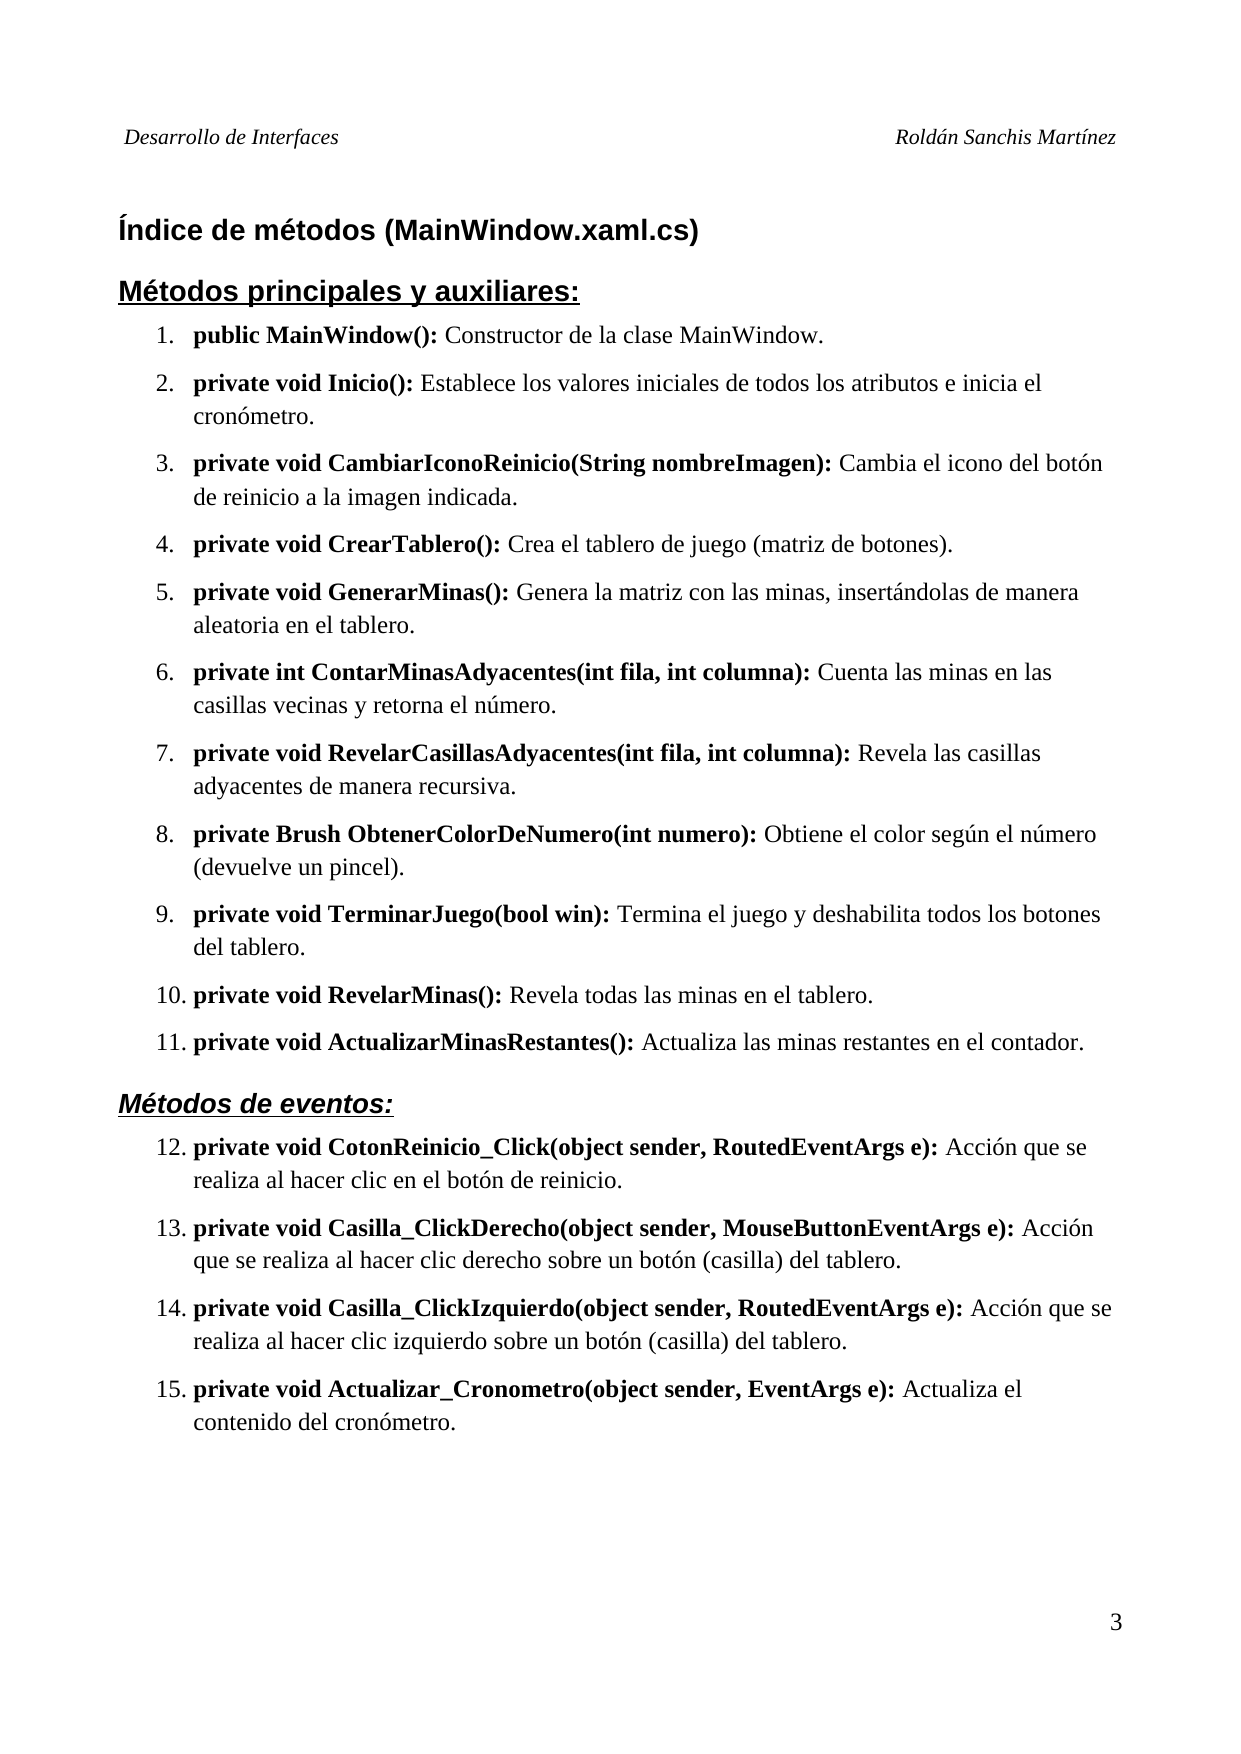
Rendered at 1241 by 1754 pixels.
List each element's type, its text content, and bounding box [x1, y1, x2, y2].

list private void Actualizar_Cronometro(object sender, EventArgs e): Actualiza el contenido del cronómetro. [156, 1374, 1122, 1502]
list private void TerminarJuego(bool win): Termina el juego y deshabilita todos los botones del tablero. [156, 899, 1122, 961]
list private void ActualizarMinasRestantes(): Actualiza las minas restantes en el contador. [156, 1027, 1122, 1056]
list private void Casilla_ClickDerecho(object sender, MouseButtonEventArgs e): Acción que se realiza al hacer clic derecho sobre un botón (casilla) del tablero. [156, 1213, 1122, 1274]
list private void RevelarMinas(): Revela todas las minas en el tablero. [156, 980, 1122, 1009]
list private void CrearTablero(): Crea el tablero de juego (matriz de botones). [156, 529, 1122, 558]
subtitle Índice de métodos (MainWindow.xaml.cs) [118, 213, 1122, 247]
list private void GenerarMinas(): Genera la matriz con las minas, insertándolas de manera aleatoria en el tablero. [156, 577, 1122, 638]
list public MainWindow(): Constructor de la clase MainWindow. [156, 320, 1122, 349]
list private void CambiarIconoReinicio(String nombreImagen): Cambia el icono del botón de reinicio a la imagen indicada. [156, 448, 1122, 510]
subtitle Métodos de eventos: [118, 1088, 1122, 1119]
list private void RevelarCasillasAdyacentes(int fila, int columna): Revela las casillas adyacentes de manera recursiva. [156, 738, 1122, 800]
list private void Inicio(): Establece los valores iniciales de todos los atributos e inicia el cronómetro. [156, 368, 1122, 430]
list private int ContarMinasAdyacentes(int fila, int columna): Cuenta las minas en las casillas vecinas y retorna el número. [156, 657, 1122, 719]
list private void CotonReinicio_Click(object sender, RoutedEventArgs e): Acción que se realiza al hacer clic en el botón de reinicio. [156, 1132, 1122, 1194]
list private Brush ObtenerColorDeNumero(int numero): Obtiene el color según el número (devuelve un pincel). [156, 819, 1122, 880]
subtitle Métodos principales y auxiliares: [118, 274, 1122, 308]
list private void Casilla_ClickIzquierdo(object sender, RoutedEventArgs e): Acción que se realiza al hacer clic izquierdo sobre un botón (casilla) del tablero. [156, 1293, 1122, 1355]
